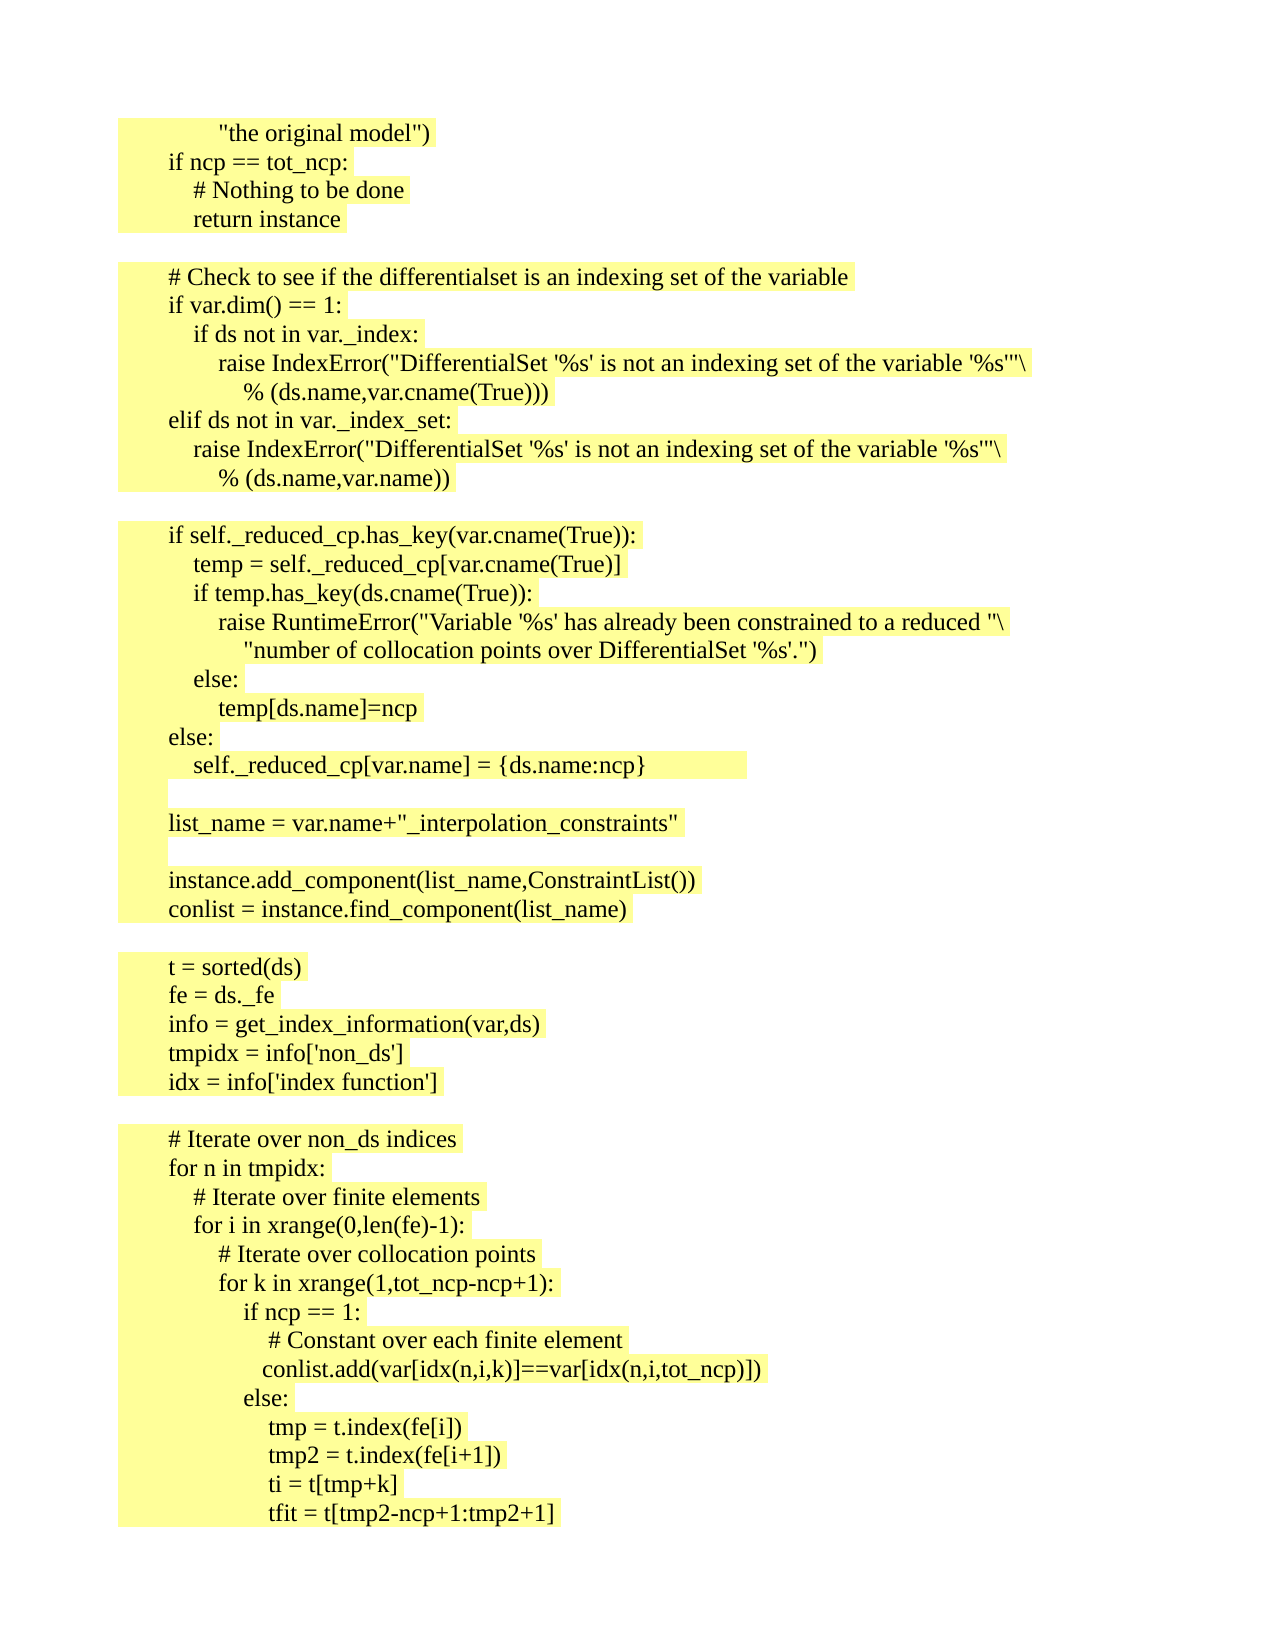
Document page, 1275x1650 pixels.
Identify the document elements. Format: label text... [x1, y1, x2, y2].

text # Iterate over non_ds indices [118, 1124, 1157, 1153]
text temp = self._reduced_cp[var.cname(True)] [118, 549, 1157, 578]
text # Check to see if the differentialset is an indexing set of the variable [118, 262, 1157, 291]
text elif ds not in var._index_set: [118, 406, 1157, 434]
text info = get_index_information(var,ds) [118, 1009, 1157, 1038]
text raise IndexError("DifferentialSet '%s' is not an indexing set of the variable '%s'"\ [118, 434, 1157, 463]
text idx = info['index function'] [118, 1067, 1157, 1096]
text for k in xrange(1,tot_ncp-ncp+1): [118, 1268, 1157, 1297]
text else: [118, 722, 1157, 751]
text if var.dim() == 1: [118, 291, 1157, 319]
text return instance [118, 204, 1157, 233]
text if ncp == 1: [118, 1297, 1157, 1326]
text raise RuntimeError("Variable '%s' has already been constrained to a reduced "\ [118, 607, 1157, 636]
text % (ds.name,var.cname(True))) [118, 377, 1157, 406]
text conlist.add(var[idx(n,i,k)]==var[idx(n,i,tot_ncp)]) [118, 1354, 1157, 1383]
text # Iterate over finite elements [118, 1182, 1157, 1211]
text tmpidx = info['non_ds'] [118, 1038, 1157, 1067]
text # Iterate over collocation points [118, 1239, 1157, 1268]
text tfit = t[tmp2-ncp+1:tmp2+1] [118, 1498, 1157, 1527]
text self._reduced_cp[var.name] = {ds.name:ncp} [118, 751, 1157, 779]
text tmp2 = t.index(fe[i+1]) [118, 1441, 1157, 1469]
text else: [118, 1383, 1157, 1412]
text temp[ds.name]=ncp [118, 693, 1157, 722]
text for i in xrange(0,len(fe)-1): [118, 1211, 1157, 1239]
text raise IndexError("DifferentialSet '%s' is not an indexing set of the variable '%s'"\ [118, 348, 1157, 377]
text fe = ds._fe [118, 981, 1157, 1009]
text if temp.has_key(ds.cname(True)): [118, 578, 1157, 607]
text list_name = var.name+"_interpolation_constraints" [118, 808, 1157, 837]
text for n in tmpidx: [118, 1153, 1157, 1182]
text if ds not in var._index: [118, 319, 1157, 348]
text t = sorted(ds) [118, 952, 1157, 981]
text conlist = instance.find_component(list_name) [118, 894, 1157, 923]
text ti = t[tmp+k] [118, 1469, 1157, 1498]
text if ncp == tot_ncp: [118, 147, 1157, 176]
text instance.add_component(list_name,ConstraintList()) [118, 866, 1157, 894]
text "number of collocation points over DifferentialSet '%s'.") [118, 636, 1157, 664]
text % (ds.name,var.name)) [118, 463, 1157, 492]
text if self._reduced_cp.has_key(var.cname(True)): [118, 521, 1157, 549]
text else: [118, 664, 1157, 693]
text tmp = t.index(fe[i]) [118, 1412, 1157, 1441]
text "the original model") [118, 118, 1157, 147]
text # Nothing to be done [118, 176, 1157, 204]
text # Constant over each finite element [118, 1326, 1157, 1354]
